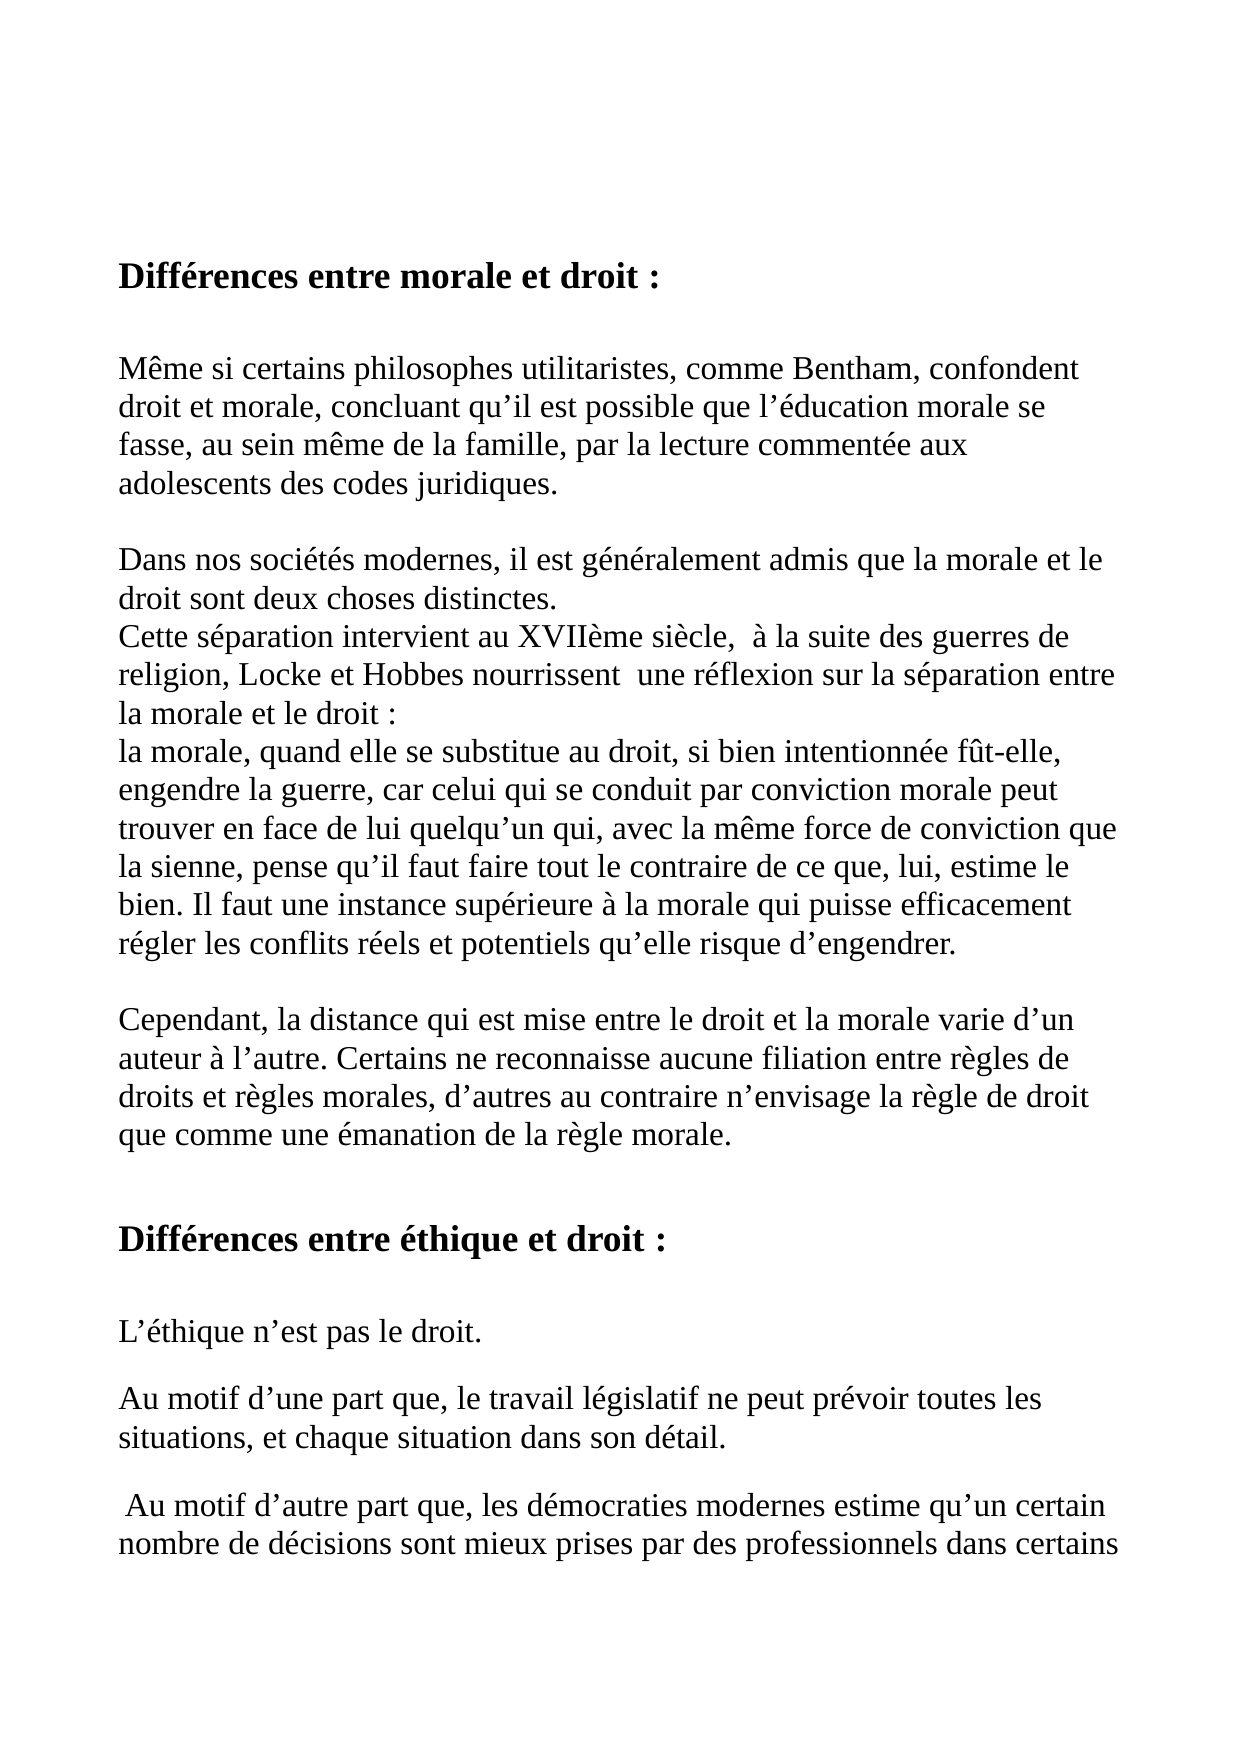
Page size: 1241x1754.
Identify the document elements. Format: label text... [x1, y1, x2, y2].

subtitle Différences entre morale et droit : [118, 254, 1122, 297]
text Dans nos sociétés modernes, il est généralement admis que la morale et le droit sont deux choses distinctes. [118, 539, 1122, 616]
subtitle Différences entre éthique et droit : [118, 1217, 1122, 1260]
text Cependant, la distance qui est mise entre le droit et la morale varie d’un auteur à l’autre. Certains ne reconnaisse aucune filiation entre règles de droits et règles morales, d’autres au contraire n’envisage la règle de droit que comme une émanation de la règle morale. [118, 999, 1122, 1153]
text L’éthique n’est pas le droit. [118, 1311, 1122, 1349]
text Au motif d’autre part que, les démocraties modernes estime qu’un certain nombre de décisions sont mieux prises par des professionnels dans certains [118, 1485, 1122, 1561]
text Même si certains philosophes utilitaristes, comme Bentham, confondent droit et morale, concluant qu’il est possible que l’éducation morale se fasse, au sein même de la famille, par la lecture commentée aux adolescents des codes juridiques. [118, 348, 1122, 501]
text la morale, quand elle se substitue au droit, si bien intentionnée fût-elle, engendre la guerre, car celui qui se conduit par conviction morale peut trouver en face de lui quelqu’un qui, avec la même force de conviction que la sienne, pense qu’il faut faire tout le contraire de ce que, lui, estime le bien. Il faut une instance supérieure à la morale qui puisse efficacement régler les conflits réels et potentiels qu’elle risque d’engendrer. [118, 731, 1122, 961]
text Cette séparation intervient au XVIIème siècle, à la suite des guerres de religion, Locke et Hobbes nourrissent une réflexion sur la séparation entre la morale et le droit : [118, 616, 1122, 731]
text Au motif d’une part que, le travail législatif ne peut prévoir toutes les situations, et chaque situation dans son détail. [118, 1379, 1122, 1455]
